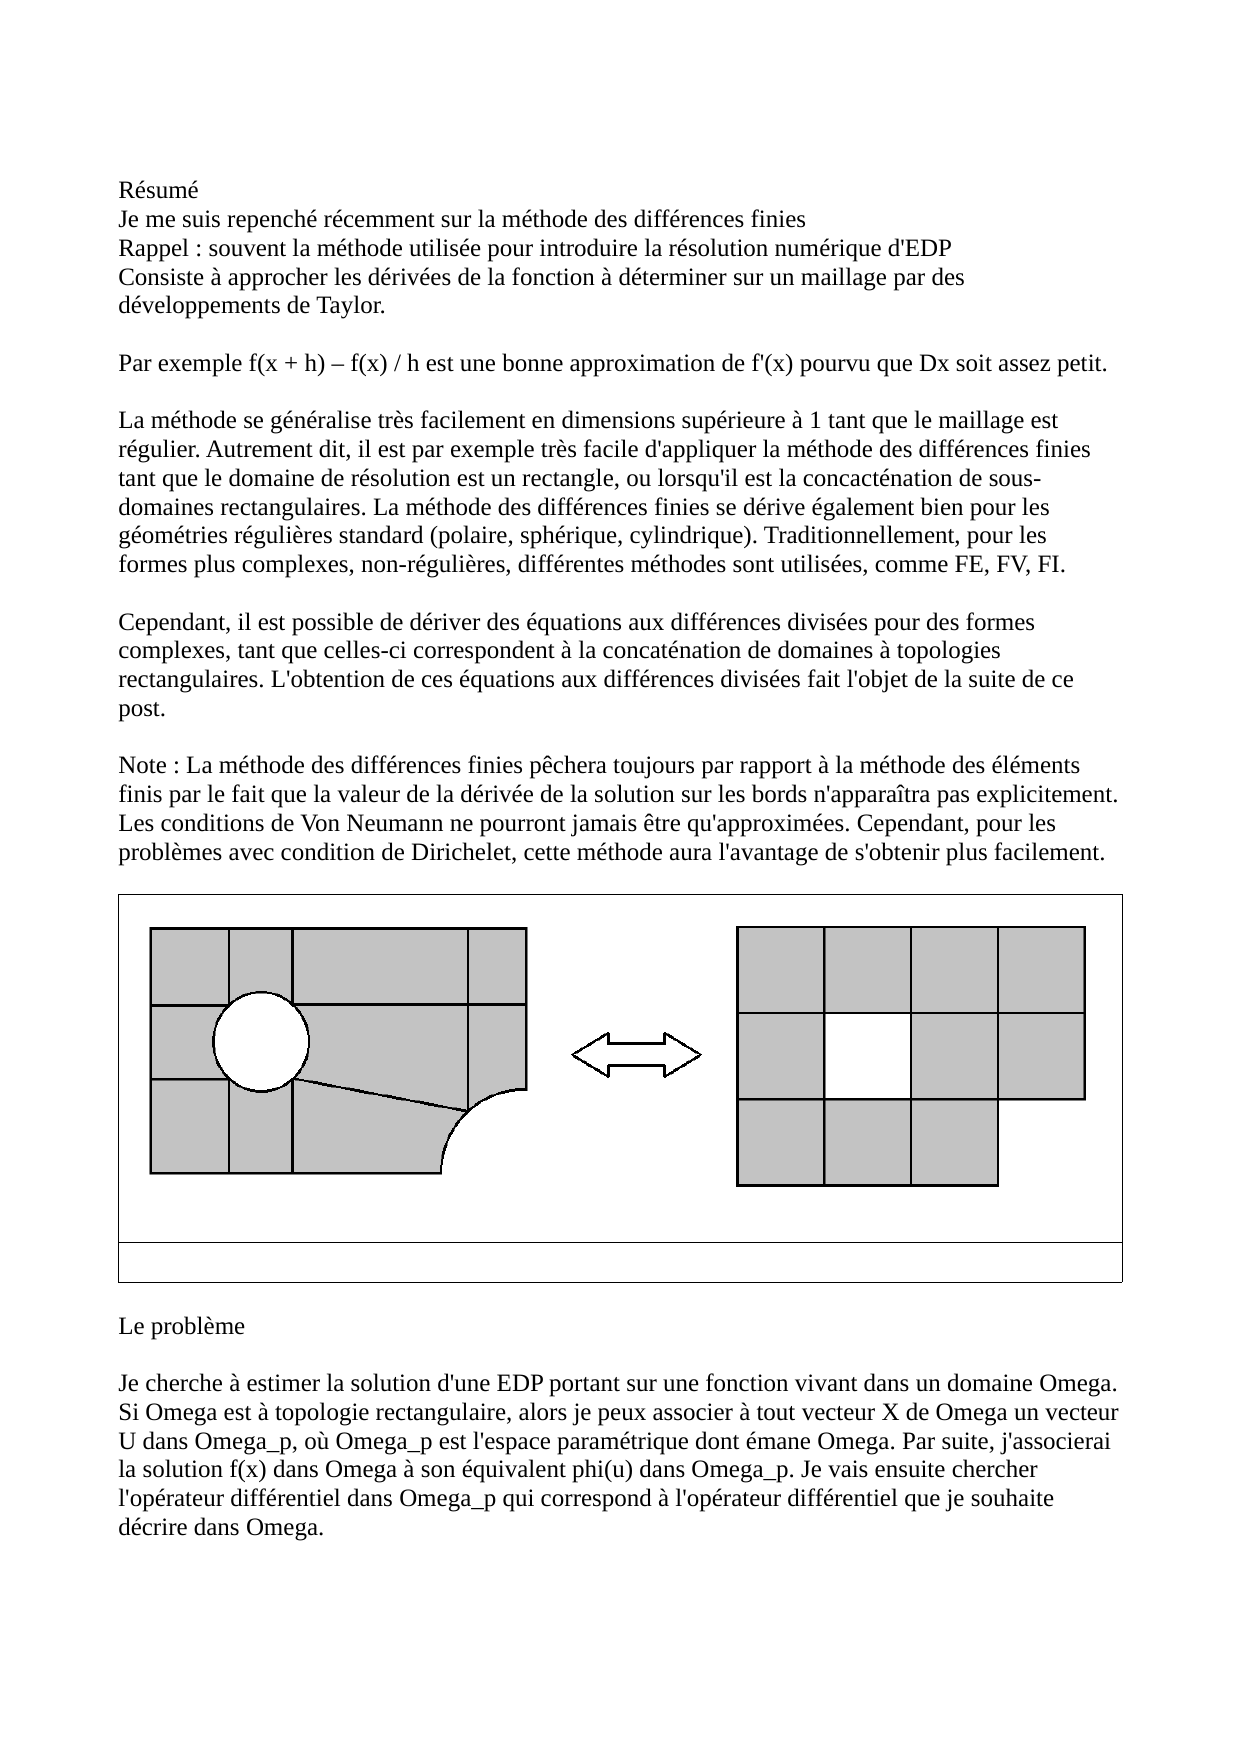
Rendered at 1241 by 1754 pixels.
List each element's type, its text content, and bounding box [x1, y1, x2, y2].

picture [123, 900, 1117, 1208]
text Note : La méthode des différences finies pêchera toujours par rapport à la méthode des éléments finis par le fait que la valeur de la dérivée de la solution sur les bords n'apparaîtra pas explicitement. Les conditions de Von Neumann ne pourront jamais être qu'approximées. Cependant, pour les problèmes avec condition de Dirichelet, cette méthode aura l'avantage de s'obtenir plus facilement. [118, 751, 1122, 866]
text Rappel : souvent la méthode utilisée pour introduire la résolution numérique d'EDP [118, 233, 1122, 262]
text Résumé [118, 176, 1122, 204]
text Je me suis repenché récemment sur la méthode des différences finies [118, 204, 1122, 233]
text La méthode se généralise très facilement en dimensions supérieure à 1 tant que le maillage est régulier. Autrement dit, il est par exemple très facile d'appliquer la méthode des différences finies tant que le domaine de résolution est un rectangle, ou lorsqu'il est la concacténation de sous-domaines rectangulaires. La méthode des différences finies se dérive également bien pour les géométries régulières standard (polaire, sphérique, cylindrique). Traditionnellement, pour les formes plus complexes, non-régulières, différentes méthodes sont utilisées, comme FE, FV, FI. [118, 406, 1122, 578]
text Cependant, il est possible de dériver des équations aux différences divisées pour des formes complexes, tant que celles-ci correspondent à la concaténation de domaines à topologies rectangulaires. L'obtention de ces équations aux différences divisées fait l'objet de la suite de ce post. [118, 607, 1122, 722]
table_header [119, 895, 1122, 1242]
table_cell [119, 1243, 1122, 1282]
text Je cherche à estimer la solution d'une EDP portant sur une fonction vivant dans un domaine Omega. Si Omega est à topologie rectangulaire, alors je peux associer à tout vecteur X de Omega un vecteur U dans Omega_p, où Omega_p est l'espace paramétrique dont émane Omega. Par suite, j'associerai la solution f(x) dans Omega à son équivalent phi(u) dans Omega_p. Je vais ensuite chercher l'opérateur différentiel dans Omega_p qui correspond à l'opérateur différentiel que je souhaite décrire dans Omega. [118, 1368, 1122, 1541]
text Par exemple f(x + h) – f(x) / h est une bonne approximation de f'(x) pourvu que Dx soit assez petit. [118, 348, 1122, 377]
text Consiste à approcher les dérivées de la fonction à déterminer sur un maillage par des développements de Taylor. [118, 262, 1122, 319]
text Le problème [118, 1311, 1122, 1339]
